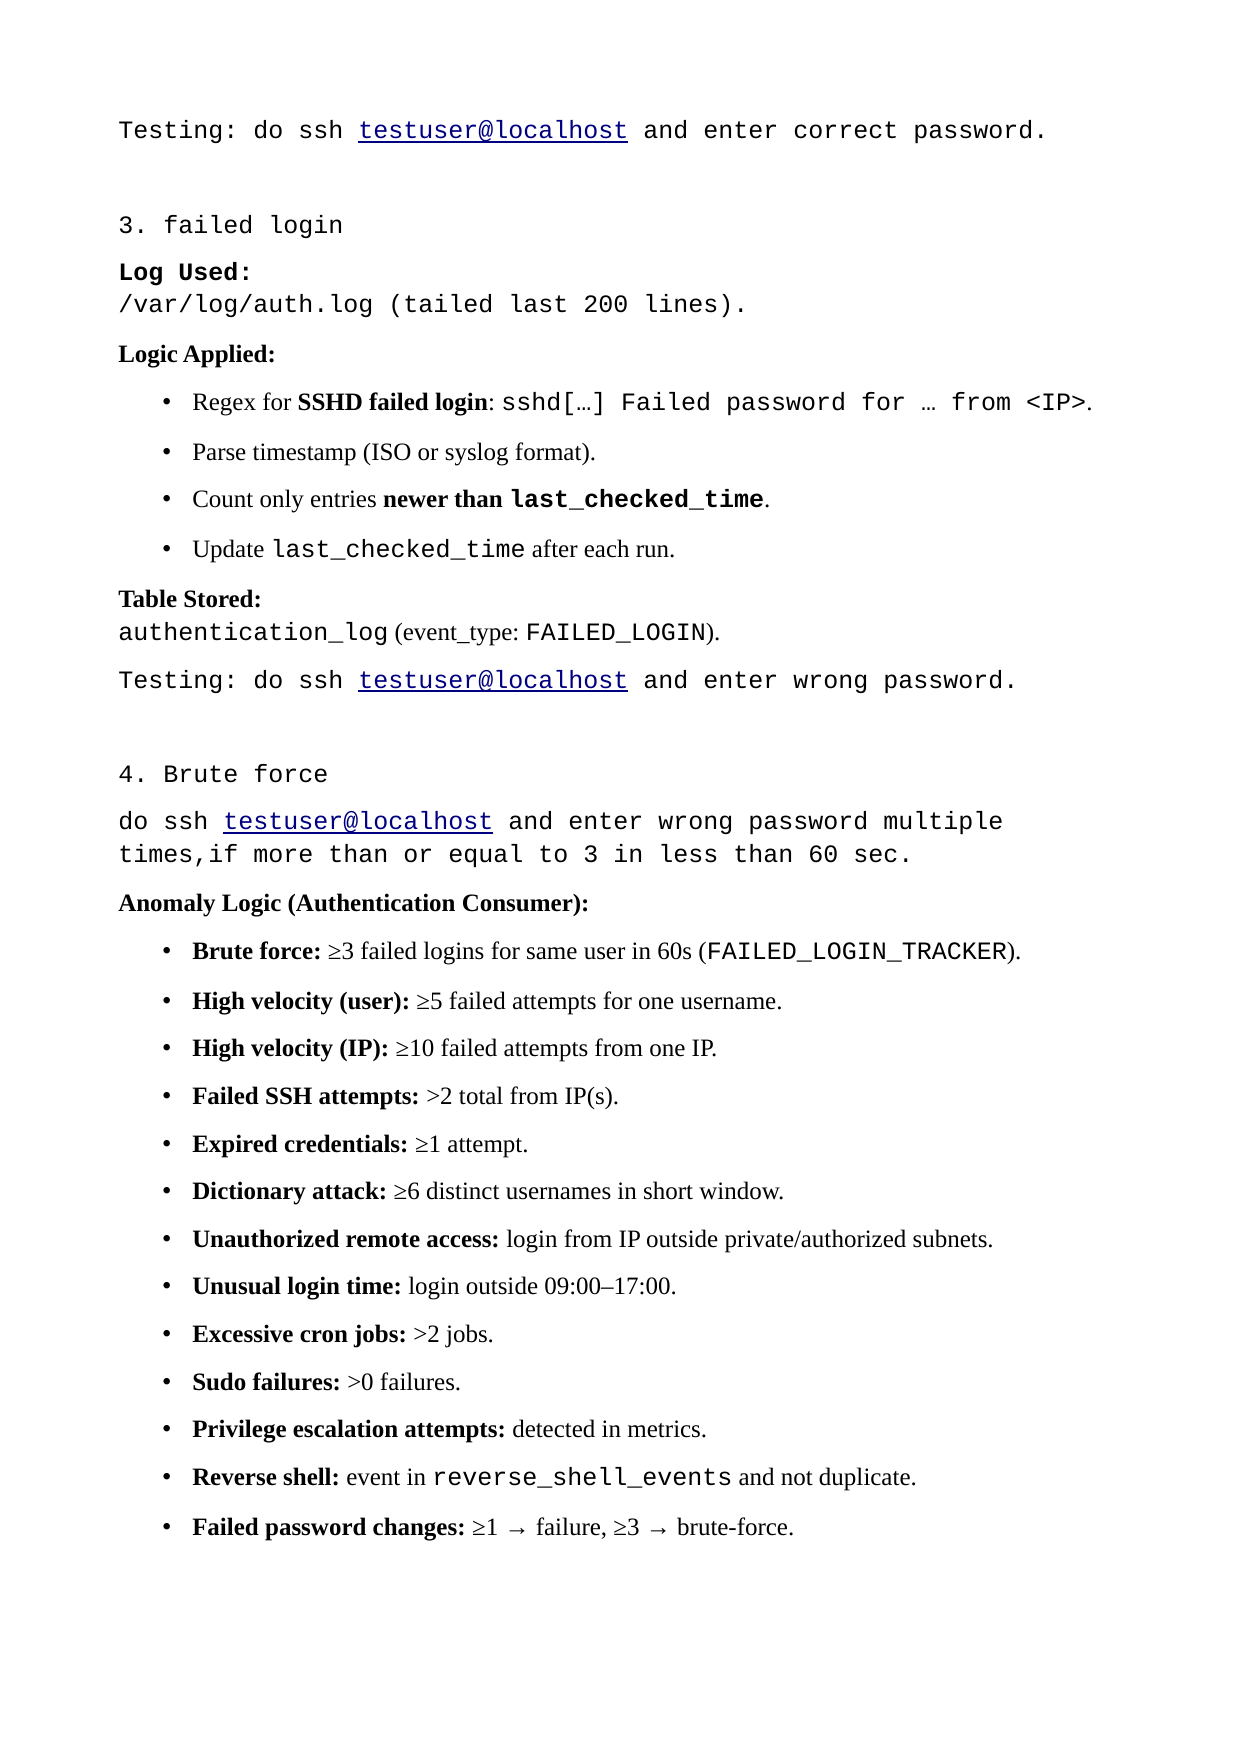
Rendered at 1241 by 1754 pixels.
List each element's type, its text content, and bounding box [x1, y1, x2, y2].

list Unusual login time: login outside 09:00–17:00. [162, 1271, 1122, 1300]
text 3. failed login [118, 212, 1122, 241]
list High velocity (user): ≥5 failed attempts for one username. [162, 986, 1122, 1014]
list Reverse shell: event in reverse_shell_events and not duplicate. [162, 1462, 1122, 1493]
list High velocity (IP): ≥10 failed attempts from one IP. [162, 1033, 1122, 1062]
text Testing: do ssh testuser@localhost and enter wrong password. [118, 667, 1122, 696]
list Privilege escalation attempts: detected in metrics. [162, 1414, 1122, 1443]
list Excessive cron jobs: >2 jobs. [162, 1319, 1122, 1348]
list Dictionary attack: ≥6 distinct usernames in short window. [162, 1176, 1122, 1205]
text Table Stored: authentication_log (event_type: FAILED_LOGIN). [118, 584, 1122, 648]
text Log Used: /var/log/auth.log (tailed last 200 lines). [118, 259, 1122, 320]
list Failed SSH attempts: >2 total from IP(s). [162, 1081, 1122, 1110]
list Regex for SSHD failed login: sshd[…] Failed password for … from <IP>. [162, 387, 1122, 417]
list Parse timestamp (ISO or syslog format). [162, 437, 1122, 465]
text 4. Brute force [118, 762, 1122, 790]
text Testing: do ssh testuser@localhost and enter correct password. [118, 118, 1122, 146]
text Logic Applied: [118, 339, 1122, 368]
list Unauthorized remote access: login from IP outside private/authorized subnets. [162, 1224, 1122, 1253]
text do ssh testuser@localhost and enter wrong password multiple times,if more than or equal to 3 in less than 60 sec. [118, 809, 1122, 869]
list Expired credentials: ≥1 attempt. [162, 1129, 1122, 1157]
list Brute force: ≥3 failed logins for same user in 60s (FAILED_LOGIN_TRACKER). [162, 936, 1122, 967]
list Count only entries newer than last_checked_time. [162, 484, 1122, 515]
text Anomaly Logic (Authentication Consumer): [118, 888, 1122, 917]
list Failed password changes: ≥1 → failure, ≥3 → brute-force. [162, 1512, 1122, 1541]
list Update last_checked_time after each run. [162, 534, 1122, 565]
list Sudo failures: >0 failures. [162, 1367, 1122, 1395]
